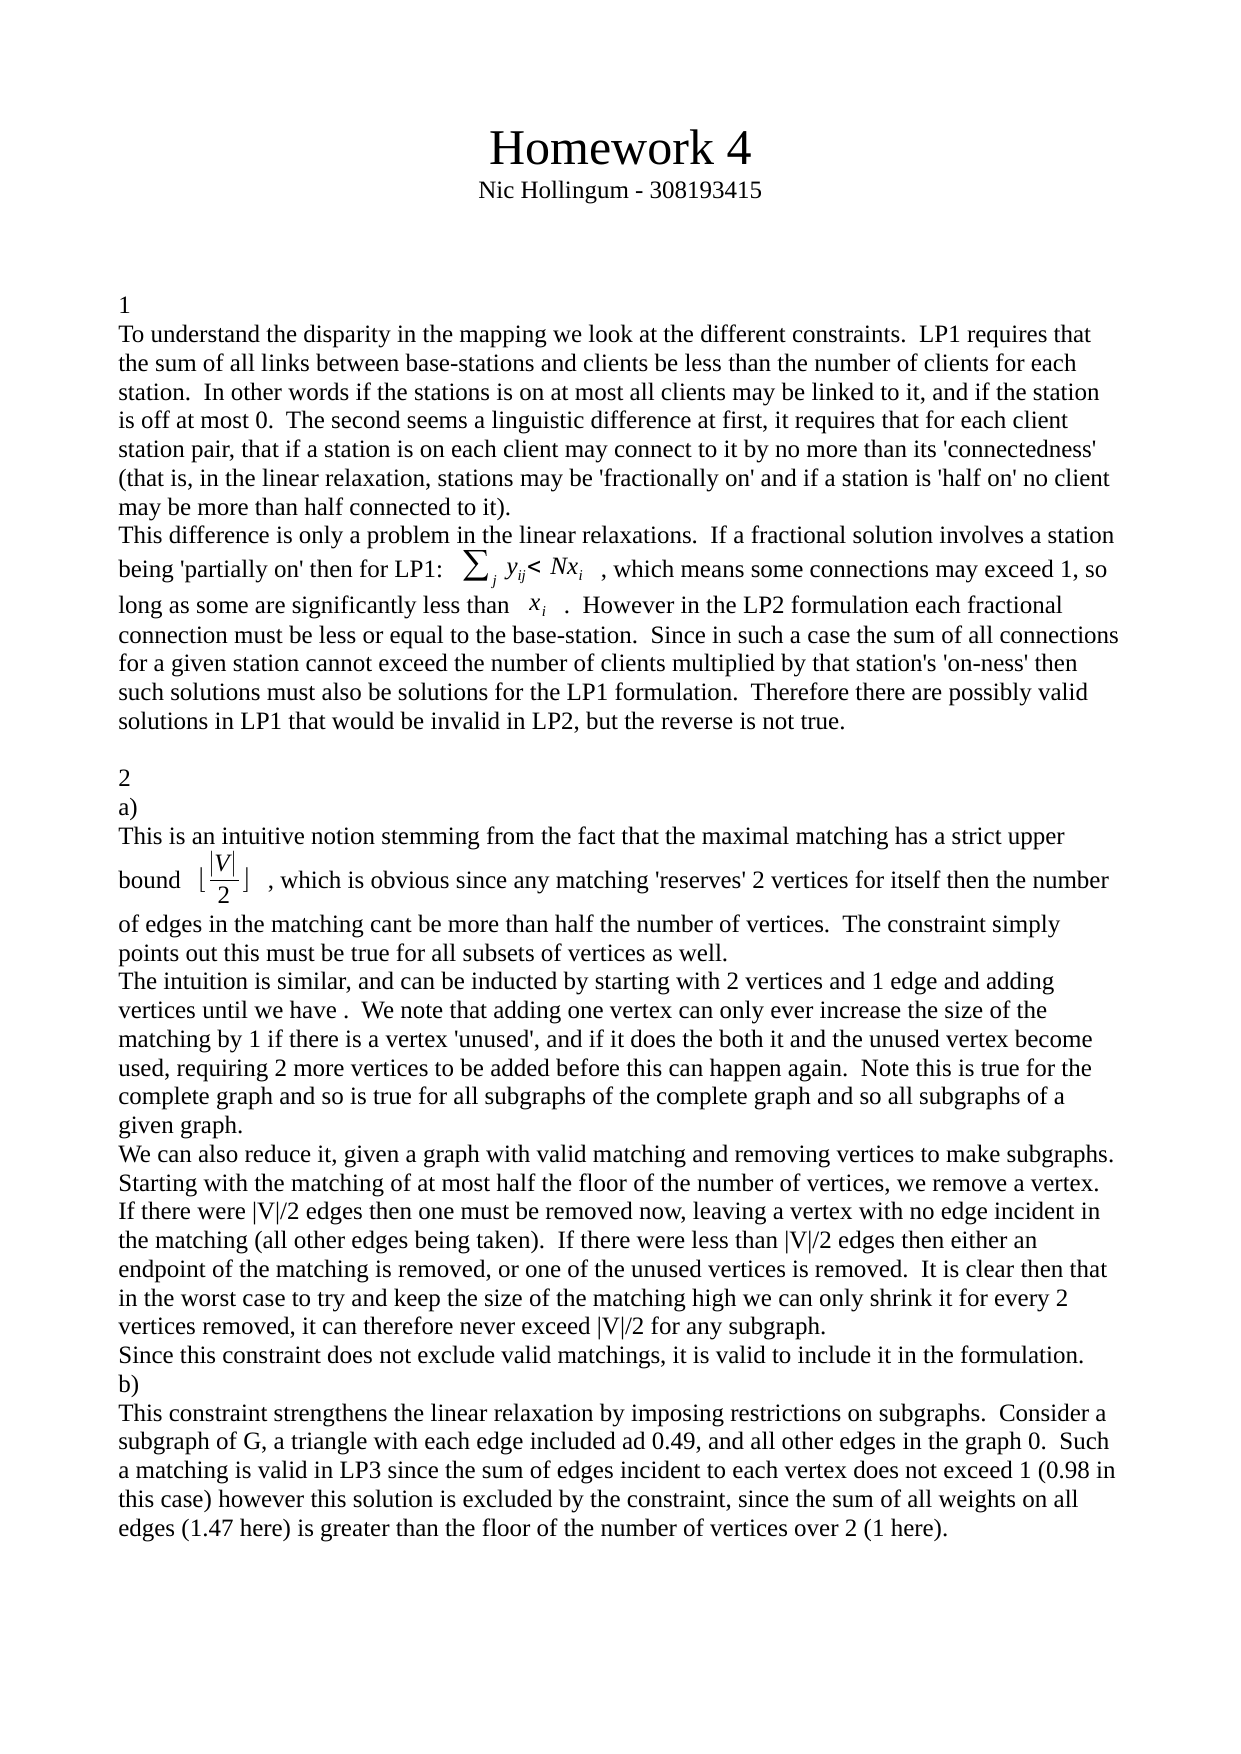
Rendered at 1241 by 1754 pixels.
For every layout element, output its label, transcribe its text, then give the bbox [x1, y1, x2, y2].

text a) [118, 792, 1122, 821]
text This difference is only a problem in the linear relaxations. If a fractional solution involves a station being 'partially on' then for LP1:, which means some connections may exceed 1, so long as some are significantly less than. However in the LP2 formulation each fractional connection must be less or equal to the base-station. Since in such a case the sum of all connections for a given station cannot exceed the number of clients multiplied by that station's 'on-ness' then such solutions must also be solutions for the LP1 formulation. Therefore there are possibly valid solutions in LP1 that would be invalid in LP2, but the reverse is not true. [118, 521, 1122, 735]
text 2 [118, 763, 1122, 792]
text This constraint strengthens the linear relaxation by imposing restrictions on subgraphs. Consider a subgraph of G, a triangle with each edge included ad 0.49, and all other edges in the graph 0. Such a matching is valid in LP3 since the sum of edges incident to each vertex does not exceed 1 (0.98 in this case) however this solution is excluded by the constraint, since the sum of all weights on all edges (1.47 here) is greater than the floor of the number of vertices over 2 (1 here). [118, 1398, 1122, 1541]
text Homework 4 [118, 118, 1122, 176]
text 1 [118, 291, 1122, 319]
text This is an intuitive notion stemming from the fact that the maximal matching has a strict upper bound, which is obvious since any matching 'reserves' 2 vertices for itself then the number of edges in the matching cant be more than half the number of vertices. The constraint simply points out this must be true for all subsets of vertices as well. [118, 821, 1122, 966]
text We can also reduce it, given a graph with valid matching and removing vertices to make subgraphs. Starting with the matching of at most half the floor of the number of vertices, we remove a vertex. If there were |V|/2 edges then one must be removed now, leaving a vertex with no edge incident in the matching (all other edges being taken). If there were less than |V|/2 edges then either an endpoint of the matching is removed, or one of the unused vertices is removed. It is clear then that in the worst case to try and keep the size of the matching high we can only shrink it for every 2 vertices removed, it can therefore never exceed |V|/2 for any subgraph. [118, 1139, 1122, 1340]
text Since this constraint does not exclude valid matchings, it is valid to include it in the formulation. [118, 1340, 1122, 1369]
text b) [118, 1369, 1122, 1398]
text The intuition is similar, and can be inducted by starting with 2 vertices and 1 edge and adding vertices until we have . We note that adding one vertex can only ever increase the size of the matching by 1 if there is a vertex 'unused', and if it does the both it and the unused vertex become used, requiring 2 more vertices to be added before this can happen again. Note this is true for the complete graph and so is true for all subgraphs of the complete graph and so all subgraphs of a given graph. [118, 966, 1122, 1139]
text Nic Hollingum - 308193415 [118, 176, 1122, 204]
text To understand the disparity in the mapping we look at the different constraints. LP1 requires that the sum of all links between base-stations and clients be less than the number of clients for each station. In other words if the stations is on at most all clients may be linked to it, and if the station is off at most 0. The second seems a linguistic difference at first, it requires that for each client station pair, that if a station is on each client may connect to it by no more than its 'connectedness' (that is, in the linear relaxation, stations may be 'fractionally on' and if a station is 'half on' no client may be more than half connected to it). [118, 319, 1122, 521]
